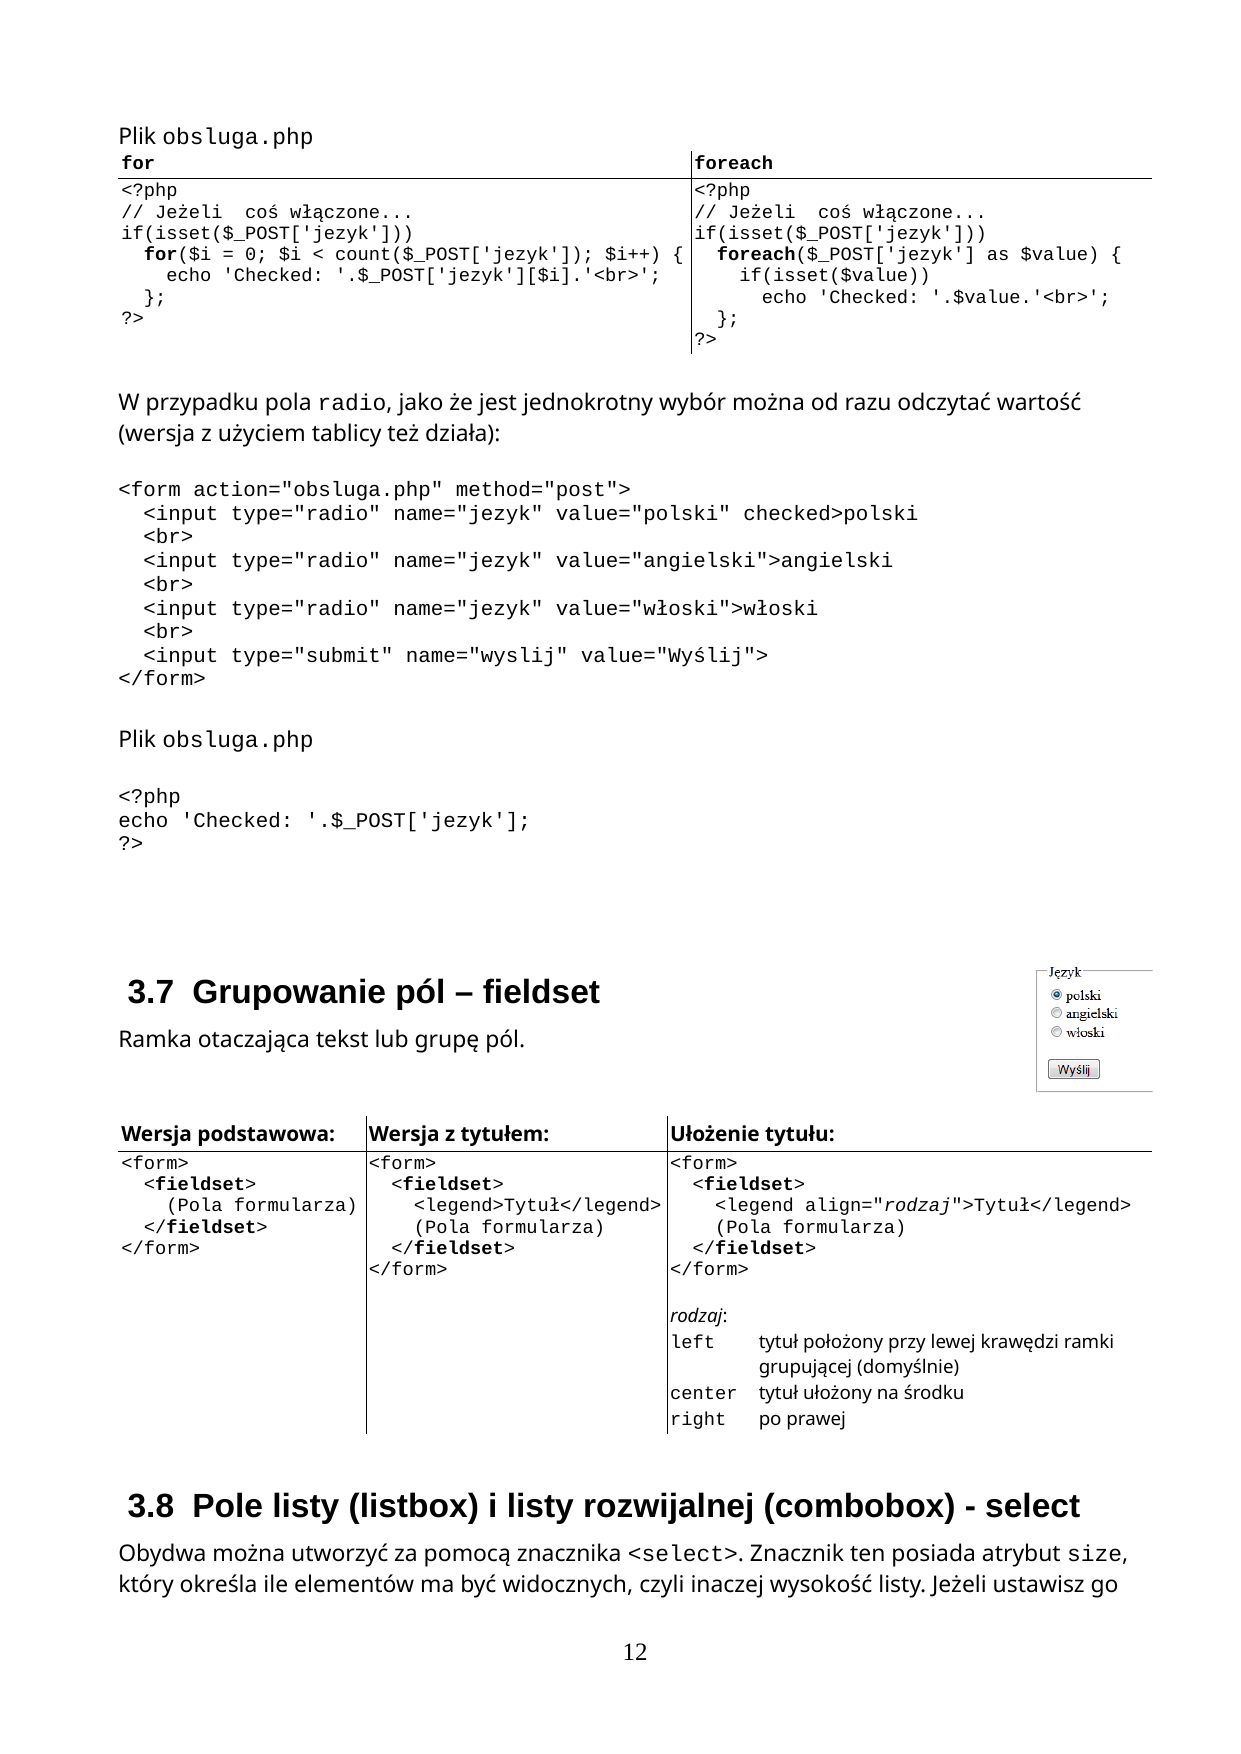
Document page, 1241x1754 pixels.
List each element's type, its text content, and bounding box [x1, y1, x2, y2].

text <br> [118, 527, 1152, 550]
table_cell <?php // Jeżeli coś włączone... if(isset($_POST['jezyk'])) for($i = 0; $i < count($_POST['jezyk']); $i++) { echo 'Checked: '.$_POST['jezyk'][$i].'<br>'; }; ?> [118, 179, 691, 354]
table_header Wersja podstawowa: [118, 1116, 366, 1151]
text Ramka otaczająca tekst lub grupę pól. [118, 1023, 1032, 1054]
text <input type="submit" name="wyslij" value="Wyślij"> [118, 645, 1152, 668]
text </form> [118, 668, 1152, 692]
text <form action="obsluga.php" method="post"> [118, 479, 1152, 503]
text echo 'Checked: '.$_POST['jezyk']; [118, 809, 1152, 833]
text <input type="radio" name="jezyk" value="polski" checked>polski [118, 503, 1152, 527]
text <br> [118, 574, 1152, 597]
table_cell <form> <fieldset> <legend align="rodzaj">Tytuł</legend> (Pola formularza) </fieldset> </form> rodzaj: left tytuł położony przy lewej krawędzi ramki grupującej (domyślnie) center tytuł ułożony na środku right po prawej [668, 1152, 1152, 1433]
text W przypadku pola radio, jako że jest jednokrotny wybór można od razu odczytać wartość (wersja z użyciem tablicy też działa): [118, 385, 1152, 448]
table_header Ułożenie tytułu: [668, 1116, 1152, 1151]
table_header Wersja z tytułem: [367, 1116, 667, 1151]
text ?> [118, 833, 1152, 857]
text <br> [118, 621, 1152, 645]
text <?php [118, 786, 1152, 809]
text <input type="radio" name="jezyk" value="angielski">angielski [118, 550, 1152, 574]
table_cell <form> <fieldset> (Pola formularza) </fieldset> </form> [118, 1152, 366, 1433]
subtitle Pole listy (listbox) i listy rozwijalnej (combobox) - select [118, 1486, 1152, 1524]
text Obydwa można utworzyć za pomocą znacznika <select>. Znacznik ten posiada atrybut size, który określa ile elementów ma być widocznych, czyli inaczej wysokość listy. Jeżeli ustawisz go [118, 1537, 1152, 1599]
table_header foreach [692, 151, 1152, 178]
text Plik obsluga.php [118, 120, 1152, 151]
text Plik obsluga.php [118, 723, 1152, 755]
table_cell <?php // Jeżeli coś włączone... if(isset($_POST['jezyk'])) foreach($_POST['jezyk'] as $value) { if(isset($value)) echo 'Checked: '.$value.'<br>'; }; ?> [692, 179, 1152, 354]
table_header for [118, 151, 691, 178]
table_cell <form> <fieldset> <legend>Tytuł</legend> (Pola formularza) </fieldset> </form> [367, 1152, 667, 1433]
text <input type="radio" name="jezyk" value="włoski">włoski [118, 597, 1152, 621]
subtitle Grupowanie pól – fieldset [118, 971, 1032, 1010]
picture [1032, 958, 1153, 1095]
